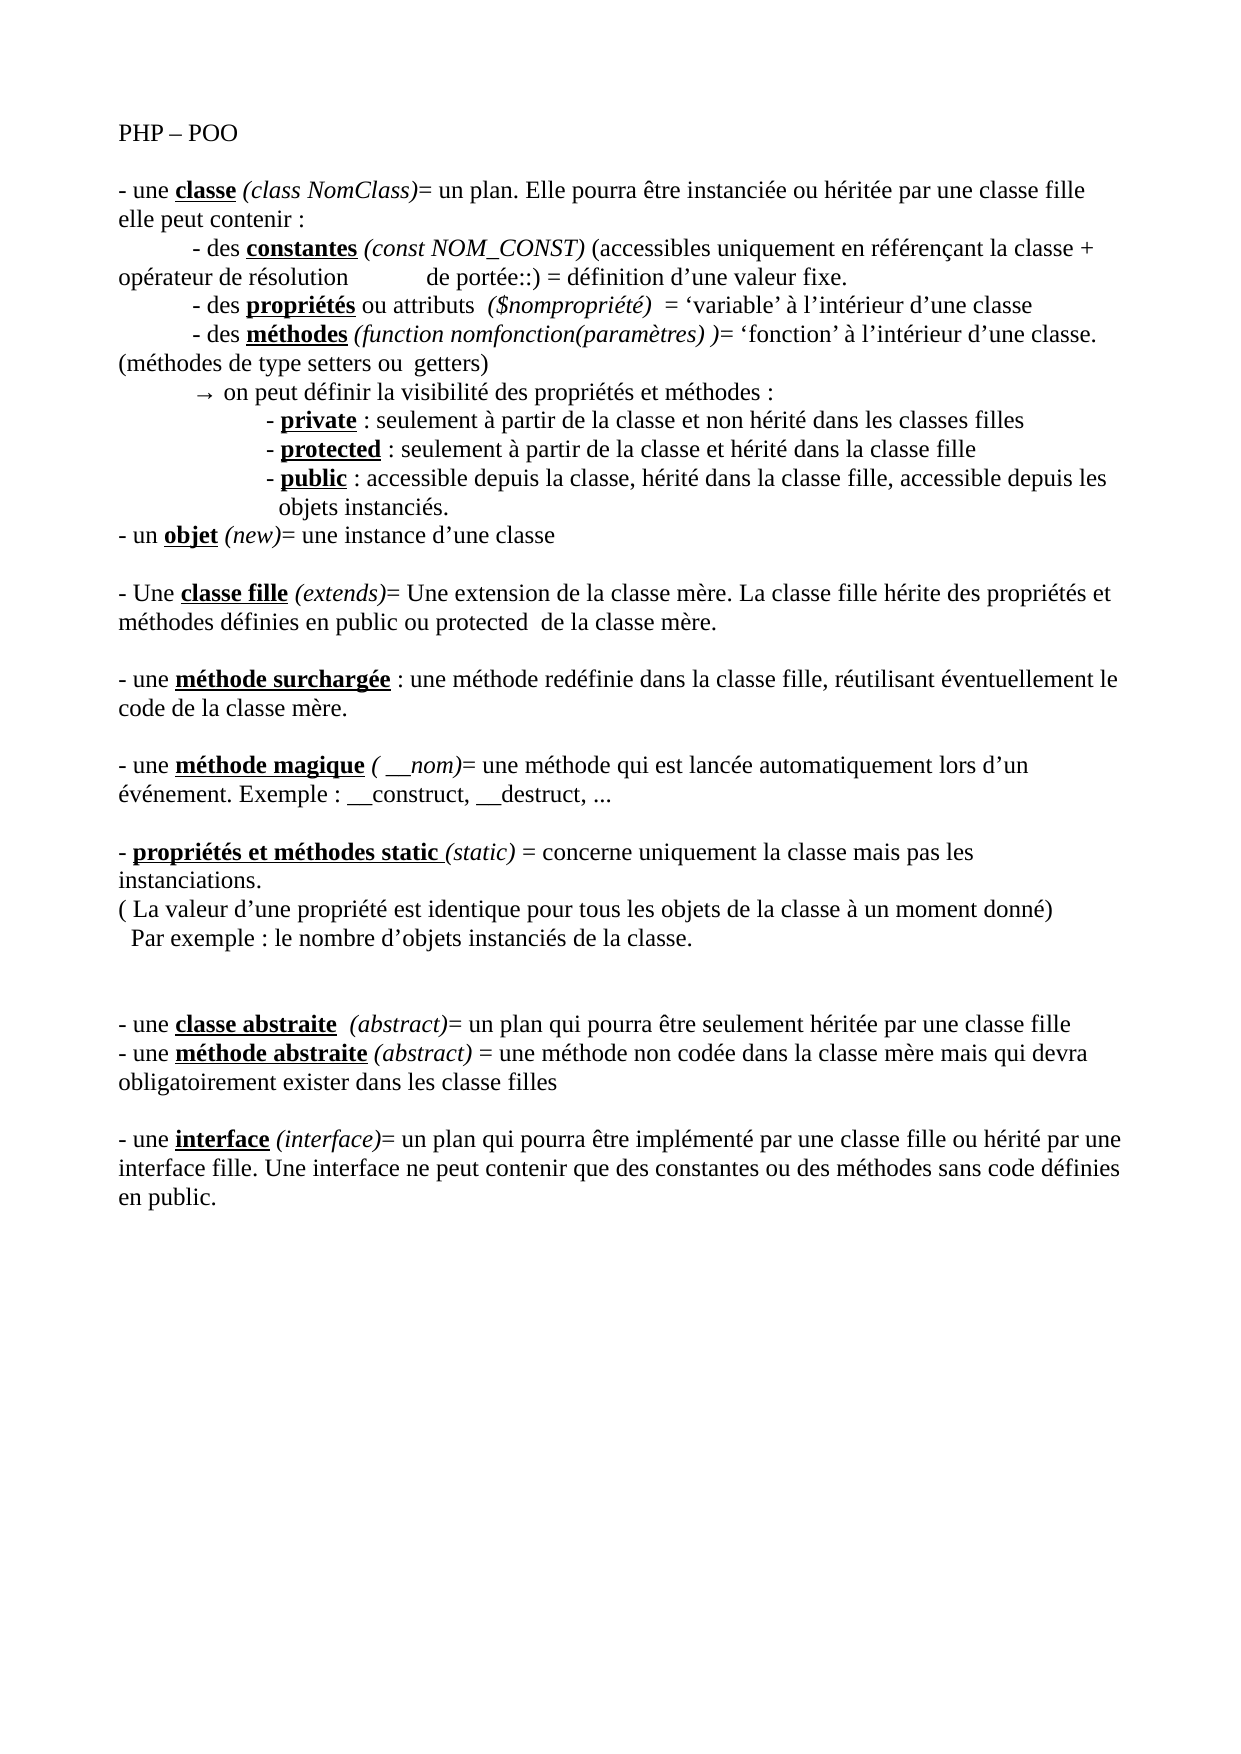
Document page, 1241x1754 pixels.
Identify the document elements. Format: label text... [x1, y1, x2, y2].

text - des constantes (const NOM_CONST) (accessibles uniquement en référençant la classe + opérateur de résolution de portée::) = définition d’une valeur fixe. [118, 233, 1122, 291]
text PHP – POO [118, 118, 1122, 147]
text - une méthode abstraite (abstract) = une méthode non codée dans la classe mère mais qui devra obligatoirement exister dans les classe filles [118, 1038, 1122, 1096]
text - propriétés et méthodes static (static) = concerne uniquement la classe mais pas les instanciations. [118, 837, 1122, 894]
text elle peut contenir : [118, 204, 1122, 233]
text - des méthodes (function nomfonction(paramètres) )= ‘fonction’ à l’intérieur d’une classe. (méthodes de type setters ou getters) [118, 319, 1122, 377]
text - une classe abstraite (abstract)= un plan qui pourra être seulement héritée par une classe fille [118, 1009, 1122, 1038]
text - public : accessible depuis la classe, hérité dans la classe fille, accessible depuis les [118, 463, 1122, 492]
text Par exemple : le nombre d’objets instanciés de la classe. [118, 923, 1122, 952]
text - protected : seulement à partir de la classe et hérité dans la classe fille [118, 434, 1122, 463]
text - une classe (class NomClass)= un plan. Elle pourra être instanciée ou héritée par une classe fille [118, 176, 1122, 204]
text - private : seulement à partir de la classe et non hérité dans les classes filles [118, 406, 1122, 434]
text objets instanciés. [118, 492, 1122, 521]
text - Une classe fille (extends)= Une extension de la classe mère. La classe fille hérite des propriétés et méthodes définies en public ou protected de la classe mère. [118, 578, 1122, 636]
text - une méthode surchargée : une méthode redéfinie dans la classe fille, réutilisant éventuellement le code de la classe mère. [118, 664, 1122, 722]
text ( La valeur d’une propriété est identique pour tous les objets de la classe à un moment donné) [118, 894, 1122, 923]
text - une interface (interface)= un plan qui pourra être implémenté par une classe fille ou hérité par une interface fille. Une interface ne peut contenir que des constantes ou des méthodes sans code définies en public. [118, 1124, 1122, 1211]
text - des propriétés ou attributs ($nompropriété) = ‘variable’ à l’intérieur d’une classe [118, 291, 1122, 319]
text - un objet (new)= une instance d’une classe [118, 521, 1122, 549]
text - une méthode magique ( __nom)= une méthode qui est lancée automatiquement lors d’un événement. Exemple : __construct, __destruct, ... [118, 751, 1122, 808]
text → on peut définir la visibilité des propriétés et méthodes : [118, 377, 1122, 406]
